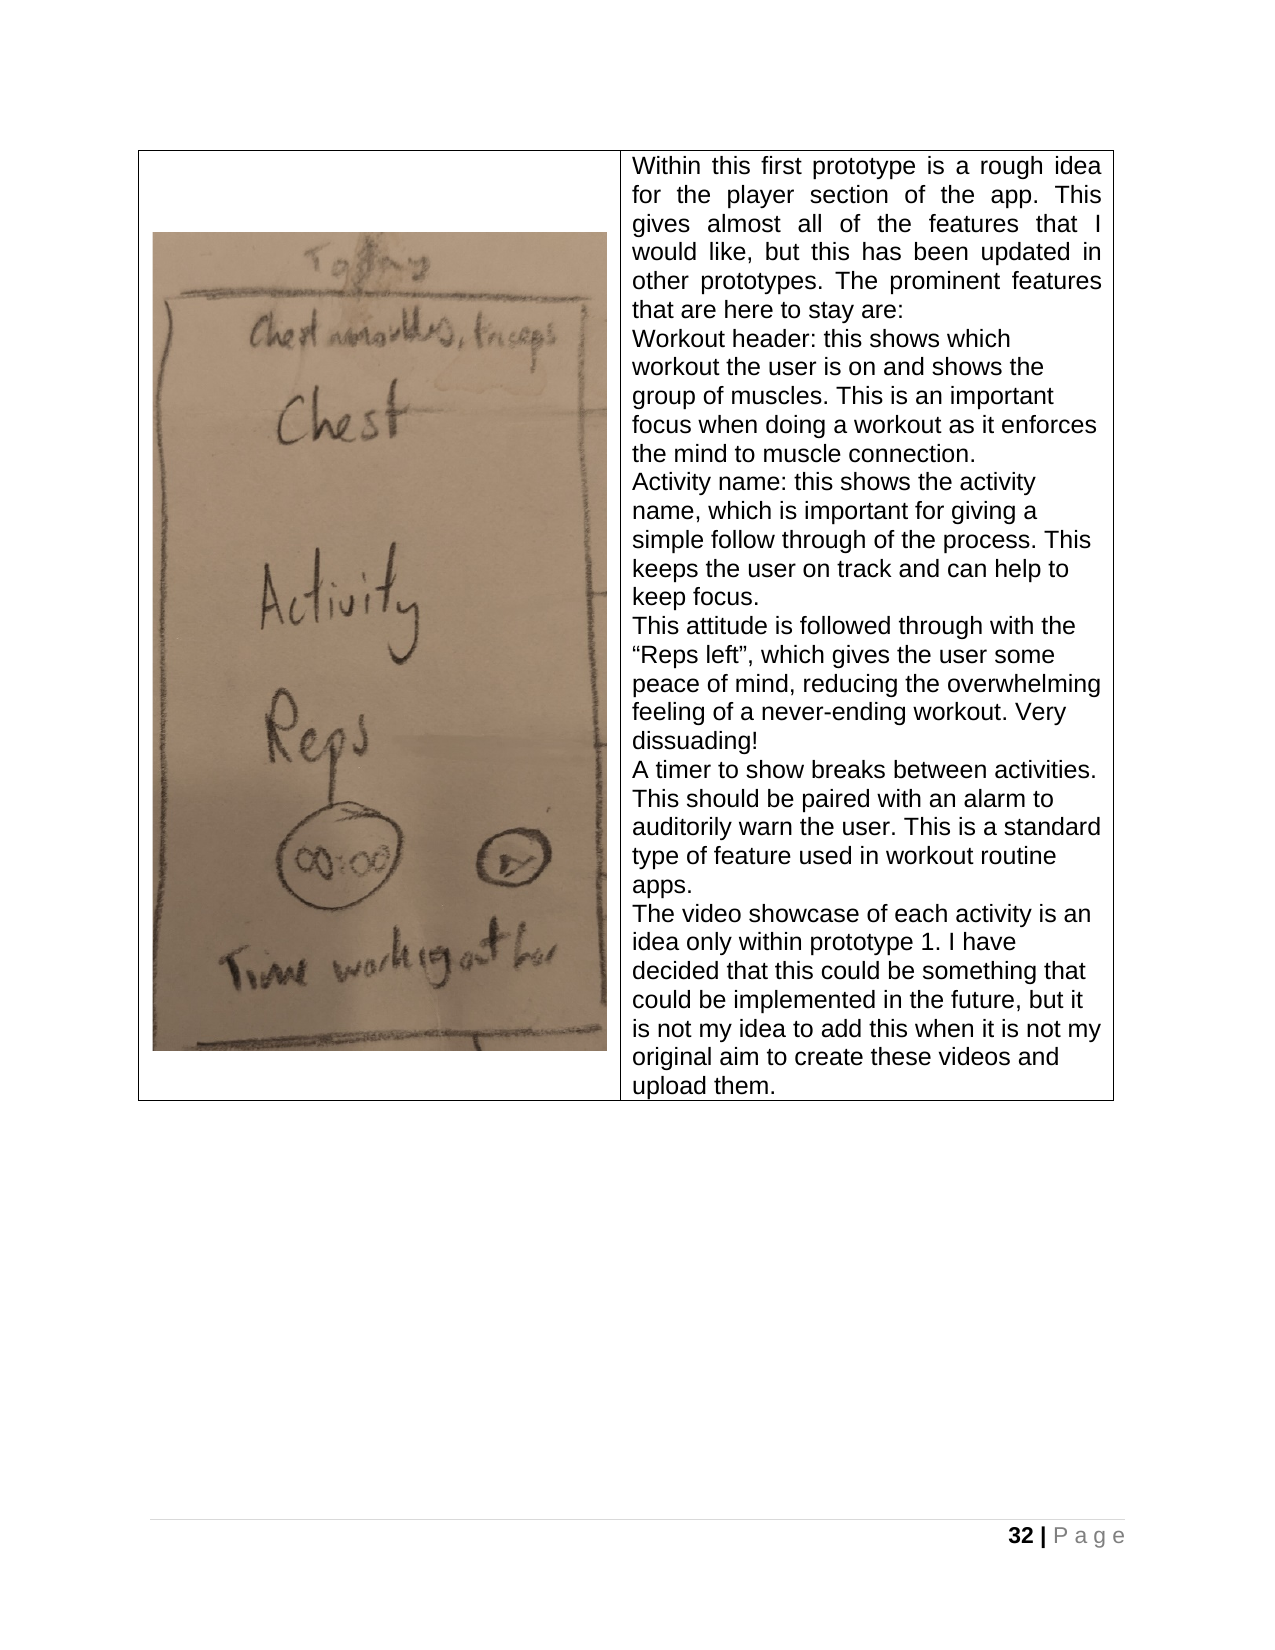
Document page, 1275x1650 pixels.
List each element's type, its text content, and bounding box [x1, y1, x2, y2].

table_cell [139, 151, 620, 1100]
picture [173, 232, 609, 1051]
table_cell Within this first prototype is a rough idea for the player section of the app. This gives almost all of the features that I would like, but this has been updated in other prototypes. The prominent features that are here to stay are: Workout header: this shows which workout the user is on and shows the group of muscles. This is an important focus when doing a workout as it enforces the mind to muscle connection. Activity name: this shows the activity name, which is important for giving a simple follow through of the process. This keeps the user on track and can help to keep focus. This attitude is followed through with the “Reps left”, which gives the user some peace of mind, reducing the overwhelming feeling of a never-ending workout. Very dissuading! A timer to show breaks between activities. This should be paired with an alarm to auditorily warn the user. This is a standard type of feature used in workout routine apps. The video showcase of each activity is an idea only within prototype 1. I have decided that this could be something that could be implemented in the future, but it is not my idea to add this when it is not my original aim to create these videos and upload them. [621, 151, 1113, 1100]
